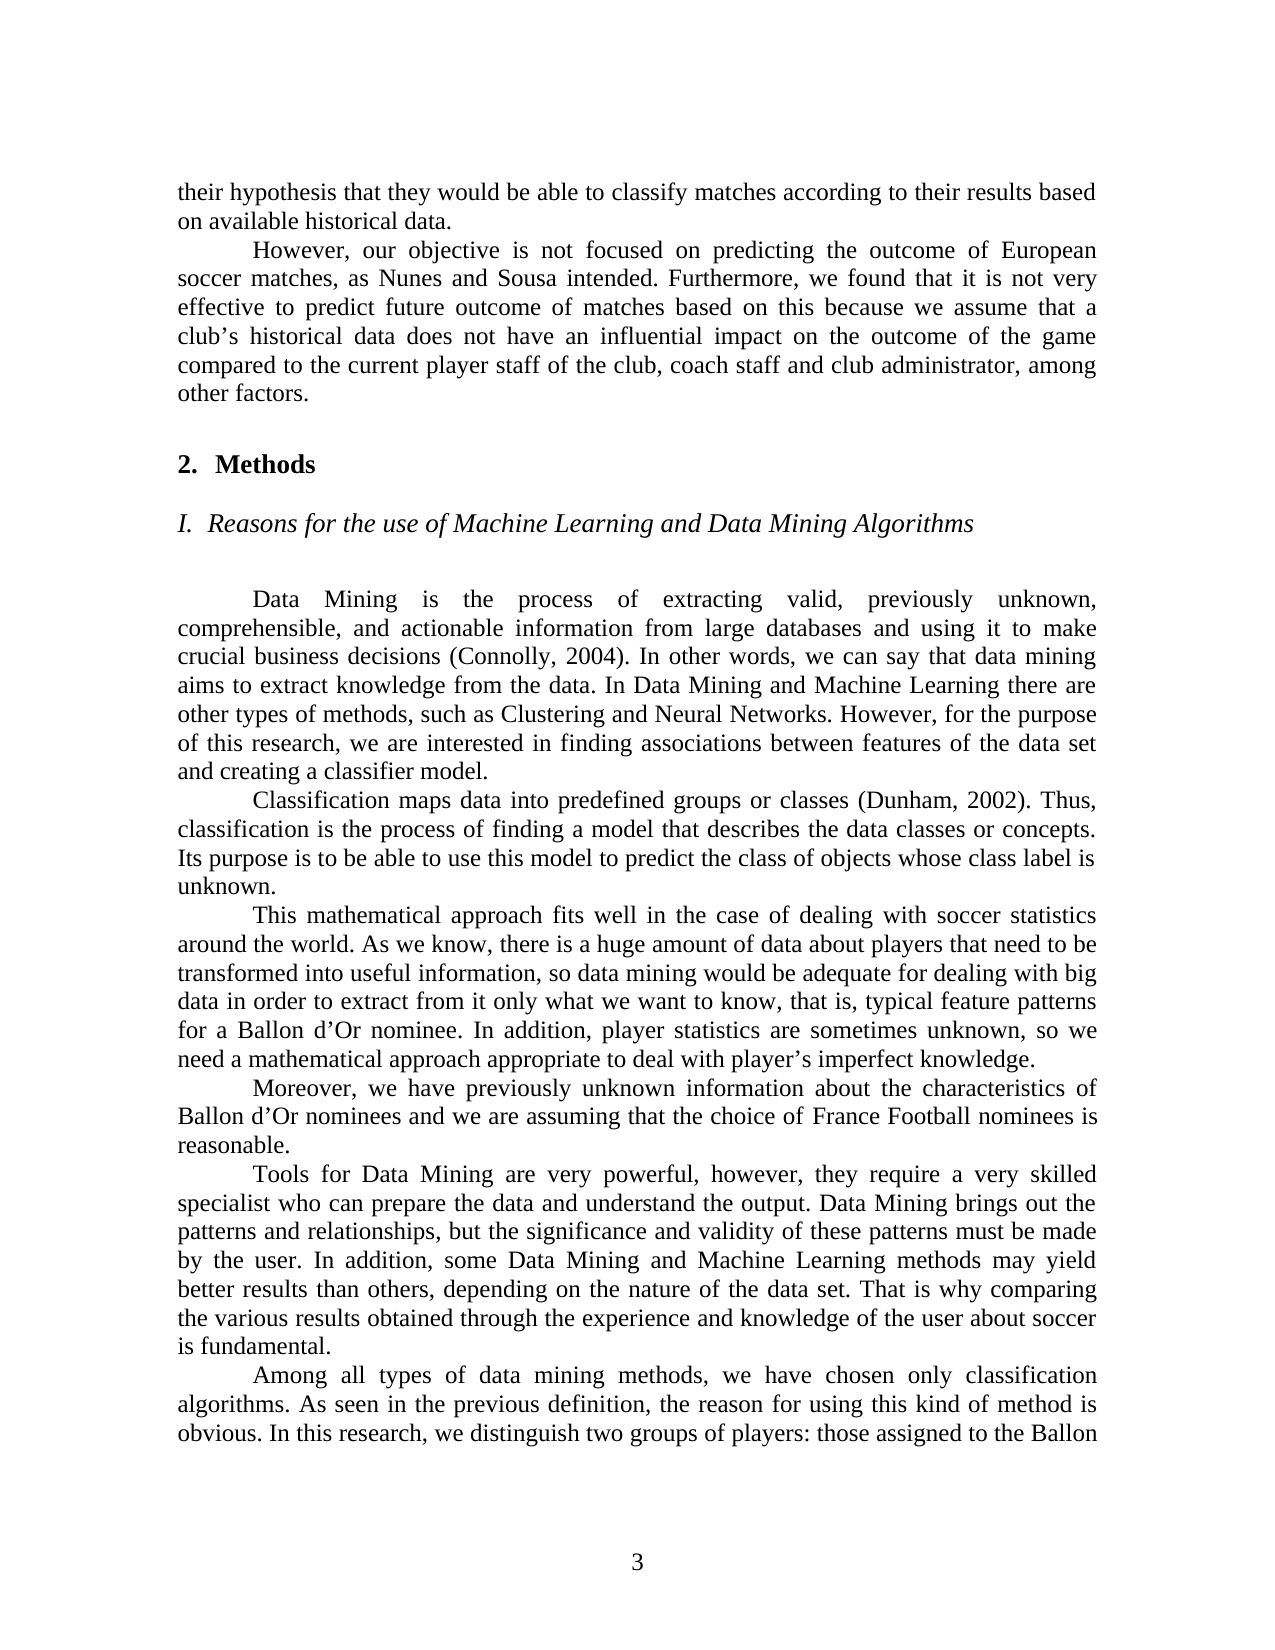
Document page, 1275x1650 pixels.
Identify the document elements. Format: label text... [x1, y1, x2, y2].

text Moreover, we have previously unknown information about the characteristics of Ballon d’Or nominees and we are assuming that the choice of France Football nominees is reasonable. [177, 1073, 1098, 1159]
text Classification maps data into predefined groups or classes (Dunham, 2002). Thus, classification is the process of finding a model that describes the data classes or concepts. Its purpose is to be able to use this model to predict the class of objects whose class label is unknown. [177, 785, 1098, 900]
text Tools for Data Mining are very powerful, however, they require a very skilled specialist who can prepare the data and understand the output. Data Mining brings out the patterns and relationships, but the significance and validity of these patterns must be made by the user. In addition, some Data Mining and Machine Learning methods may yield better results than others, depending on the nature of the data set. That is why comparing the various results obtained through the experience and knowledge of the user about soccer is fundamental. [177, 1159, 1098, 1360]
text their hypothesis that they would be able to classify matches according to their results based on available historical data. [177, 177, 1098, 235]
text Data Mining is the process of extracting valid, previously unknown, comprehensible, and actionable information from large databases and using it to make crucial business decisions (Connolly, 2004). In other words, we can say that data mining aims to extract knowledge from the data. In Data Mining and Machine Learning there are other types of methods, such as Clustering and Neural Networks. However, for the purpose of this research, we are interested in finding associations between features of the data set and creating a classifier model. [177, 584, 1098, 785]
subtitle Reasons for the use of Machine Learning and Data Mining Algorithms [177, 508, 1098, 539]
text However, our objective is not focused on predicting the outcome of European soccer matches, as Nunes and Sousa intended. Furthermore, we found that it is not very effective to predict future outcome of matches based on this because we assume that a club’s historical data does not have an influential impact on the outcome of the game compared to the current player staff of the club, coach staff and club administrator, among other factors. [177, 235, 1098, 407]
text Among all types of data mining methods, we have chosen only classification algorithms. As seen in the previous definition, the reason for using this kind of method is obvious. In this research, we distinguish two groups of players: those assigned to the Ballon [177, 1360, 1098, 1446]
text This mathematical approach fits well in the case of dealing with soccer statistics around the world. As we know, there is a huge amount of data about players that need to be transformed into useful information, so data mining would be adequate for dealing with big data in order to extract from it only what we want to know, that is, typical feature patterns for a Ballon d’Or nominee. In addition, player statistics are sometimes unknown, so we need a mathematical approach appropriate to deal with player’s imperfect knowledge. [177, 900, 1098, 1073]
subtitle Methods [177, 448, 1098, 479]
